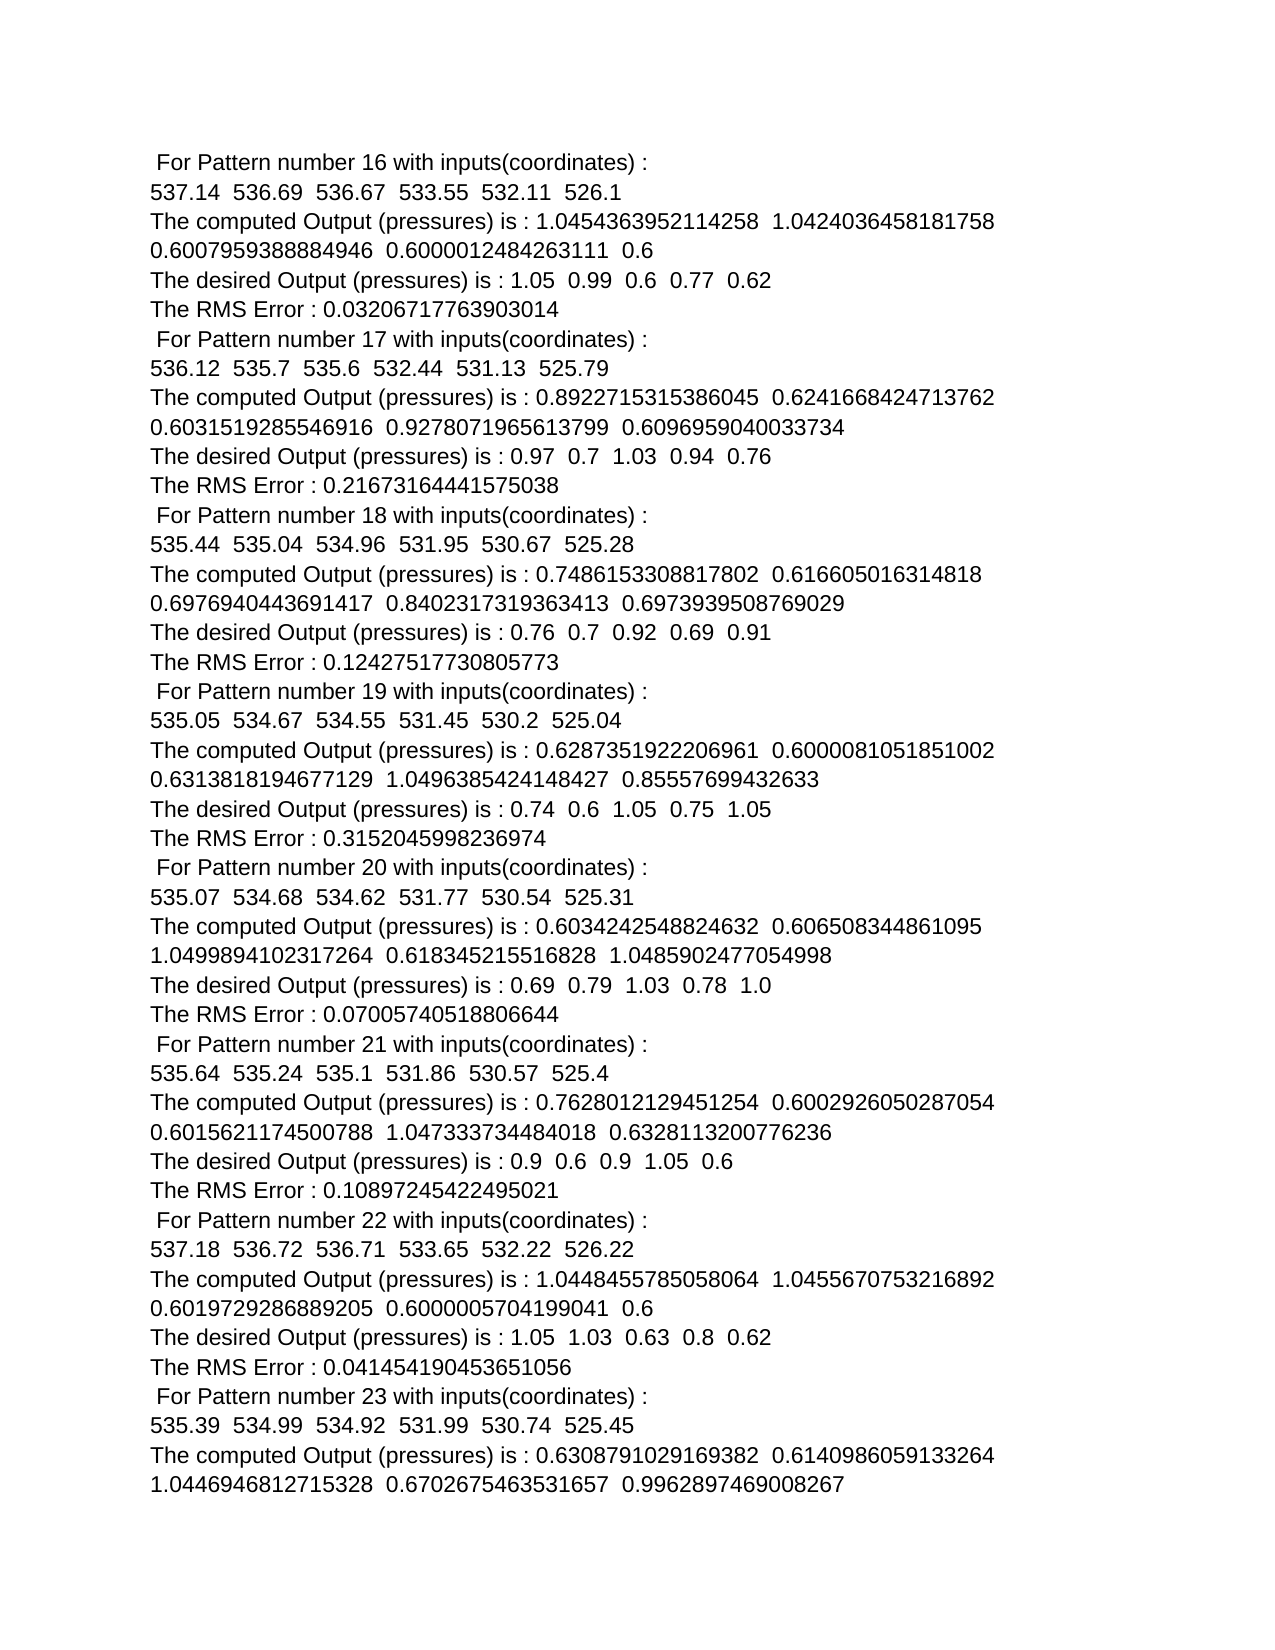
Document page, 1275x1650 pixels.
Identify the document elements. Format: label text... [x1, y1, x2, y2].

text The desired Output (pressures) is : 0.97 0.7 1.03 0.94 0.76 [150, 444, 1125, 469]
text For Pattern number 23 with inputs(coordinates) : [150, 1384, 1125, 1409]
text 535.05 534.67 534.55 531.45 530.2 525.04 [150, 708, 1125, 734]
text The RMS Error : 0.10897245422495021 [150, 1178, 1125, 1204]
text The RMS Error : 0.07005740518806644 [150, 1002, 1125, 1027]
text 535.07 534.68 534.62 531.77 530.54 525.31 [150, 884, 1125, 910]
text The desired Output (pressures) is : 1.05 0.99 0.6 0.77 0.62 [150, 267, 1125, 293]
text For Pattern number 18 with inputs(coordinates) : [150, 502, 1125, 528]
text The computed Output (pressures) is : 1.0454363952114258 1.0424036458181758 0.6007959388884946 0.6000012484263111 0.6 [150, 209, 1125, 264]
text The computed Output (pressures) is : 0.7628012129451254 0.6002926050287054 0.6015621174500788 1.047333734484018 0.6328113200776236 [150, 1090, 1125, 1145]
text For Pattern number 22 with inputs(coordinates) : [150, 1207, 1125, 1233]
text For Pattern number 19 with inputs(coordinates) : [150, 679, 1125, 704]
text 535.39 534.99 534.92 531.99 530.74 525.45 [150, 1413, 1125, 1439]
text The RMS Error : 0.21673164441575038 [150, 473, 1125, 499]
text The RMS Error : 0.041454190453651056 [150, 1354, 1125, 1380]
text For Pattern number 21 with inputs(coordinates) : [150, 1031, 1125, 1057]
text The computed Output (pressures) is : 0.6034242548824632 0.606508344861095 1.0499894102317264 0.618345215516828 1.0485902477054998 [150, 914, 1125, 969]
text 537.18 536.72 536.71 533.65 532.22 526.22 [150, 1237, 1125, 1262]
text The computed Output (pressures) is : 1.0448455785058064 1.0455670753216892 0.6019729286889205 0.6000005704199041 0.6 [150, 1266, 1125, 1321]
text The computed Output (pressures) is : 0.6287351922206961 0.6000081051851002 0.6313818194677129 1.0496385424148427 0.85557699432633 [150, 737, 1125, 792]
text The desired Output (pressures) is : 0.74 0.6 1.05 0.75 1.05 [150, 796, 1125, 822]
text The RMS Error : 0.3152045998236974 [150, 826, 1125, 851]
text The computed Output (pressures) is : 0.7486153308817802 0.616605016314818 0.6976940443691417 0.8402317319363413 0.6973939508769029 [150, 561, 1125, 616]
text The desired Output (pressures) is : 0.76 0.7 0.92 0.69 0.91 [150, 620, 1125, 646]
text The desired Output (pressures) is : 0.9 0.6 0.9 1.05 0.6 [150, 1149, 1125, 1174]
text For Pattern number 20 with inputs(coordinates) : [150, 855, 1125, 881]
text The computed Output (pressures) is : 0.6308791029169382 0.6140986059133264 1.0446946812715328 0.6702675463531657 0.9962897469008267 [150, 1442, 1125, 1497]
text The desired Output (pressures) is : 1.05 1.03 0.63 0.8 0.62 [150, 1325, 1125, 1351]
text 535.64 535.24 535.1 531.86 530.57 525.4 [150, 1061, 1125, 1086]
text 535.44 535.04 534.96 531.95 530.67 525.28 [150, 532, 1125, 557]
text The desired Output (pressures) is : 0.69 0.79 1.03 0.78 1.0 [150, 972, 1125, 998]
text 537.14 536.69 536.67 533.55 532.11 526.1 [150, 179, 1125, 205]
text For Pattern number 16 with inputs(coordinates) : [150, 150, 1125, 176]
text The computed Output (pressures) is : 0.8922715315386045 0.6241668424713762 0.6031519285546916 0.9278071965613799 0.6096959040033734 [150, 385, 1125, 440]
text For Pattern number 17 with inputs(coordinates) : [150, 326, 1125, 352]
text 536.12 535.7 535.6 532.44 531.13 525.79 [150, 356, 1125, 381]
text The RMS Error : 0.03206717763903014 [150, 297, 1125, 322]
text The RMS Error : 0.12427517730805773 [150, 649, 1125, 675]
